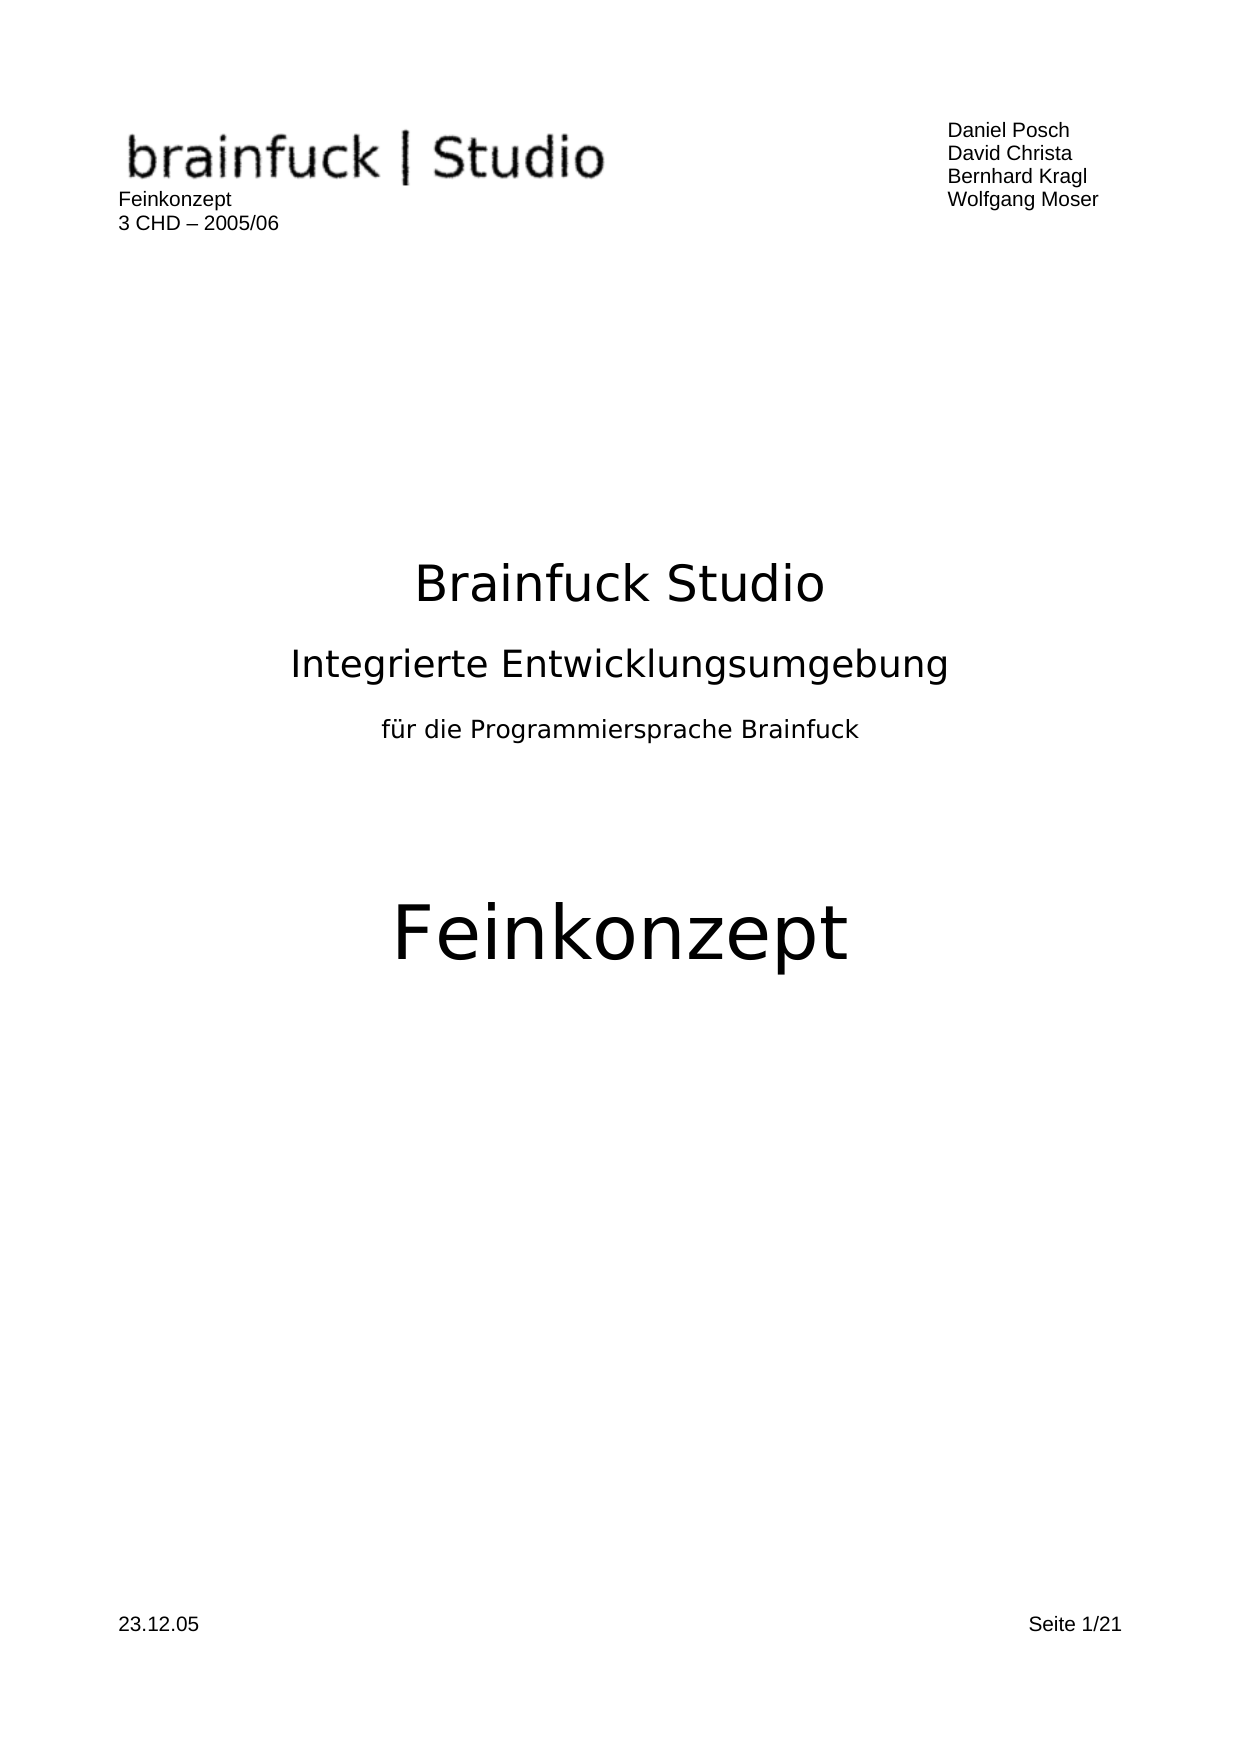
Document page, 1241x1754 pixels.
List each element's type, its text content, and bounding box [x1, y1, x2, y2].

text für die Programmiersprache Brainfuck [118, 715, 1122, 744]
text Brainfuck Studio [118, 555, 1122, 613]
text Feinkonzept [118, 890, 1122, 977]
text Integrierte Entwicklungsumgebung [118, 642, 1122, 686]
picture [118, 118, 609, 187]
